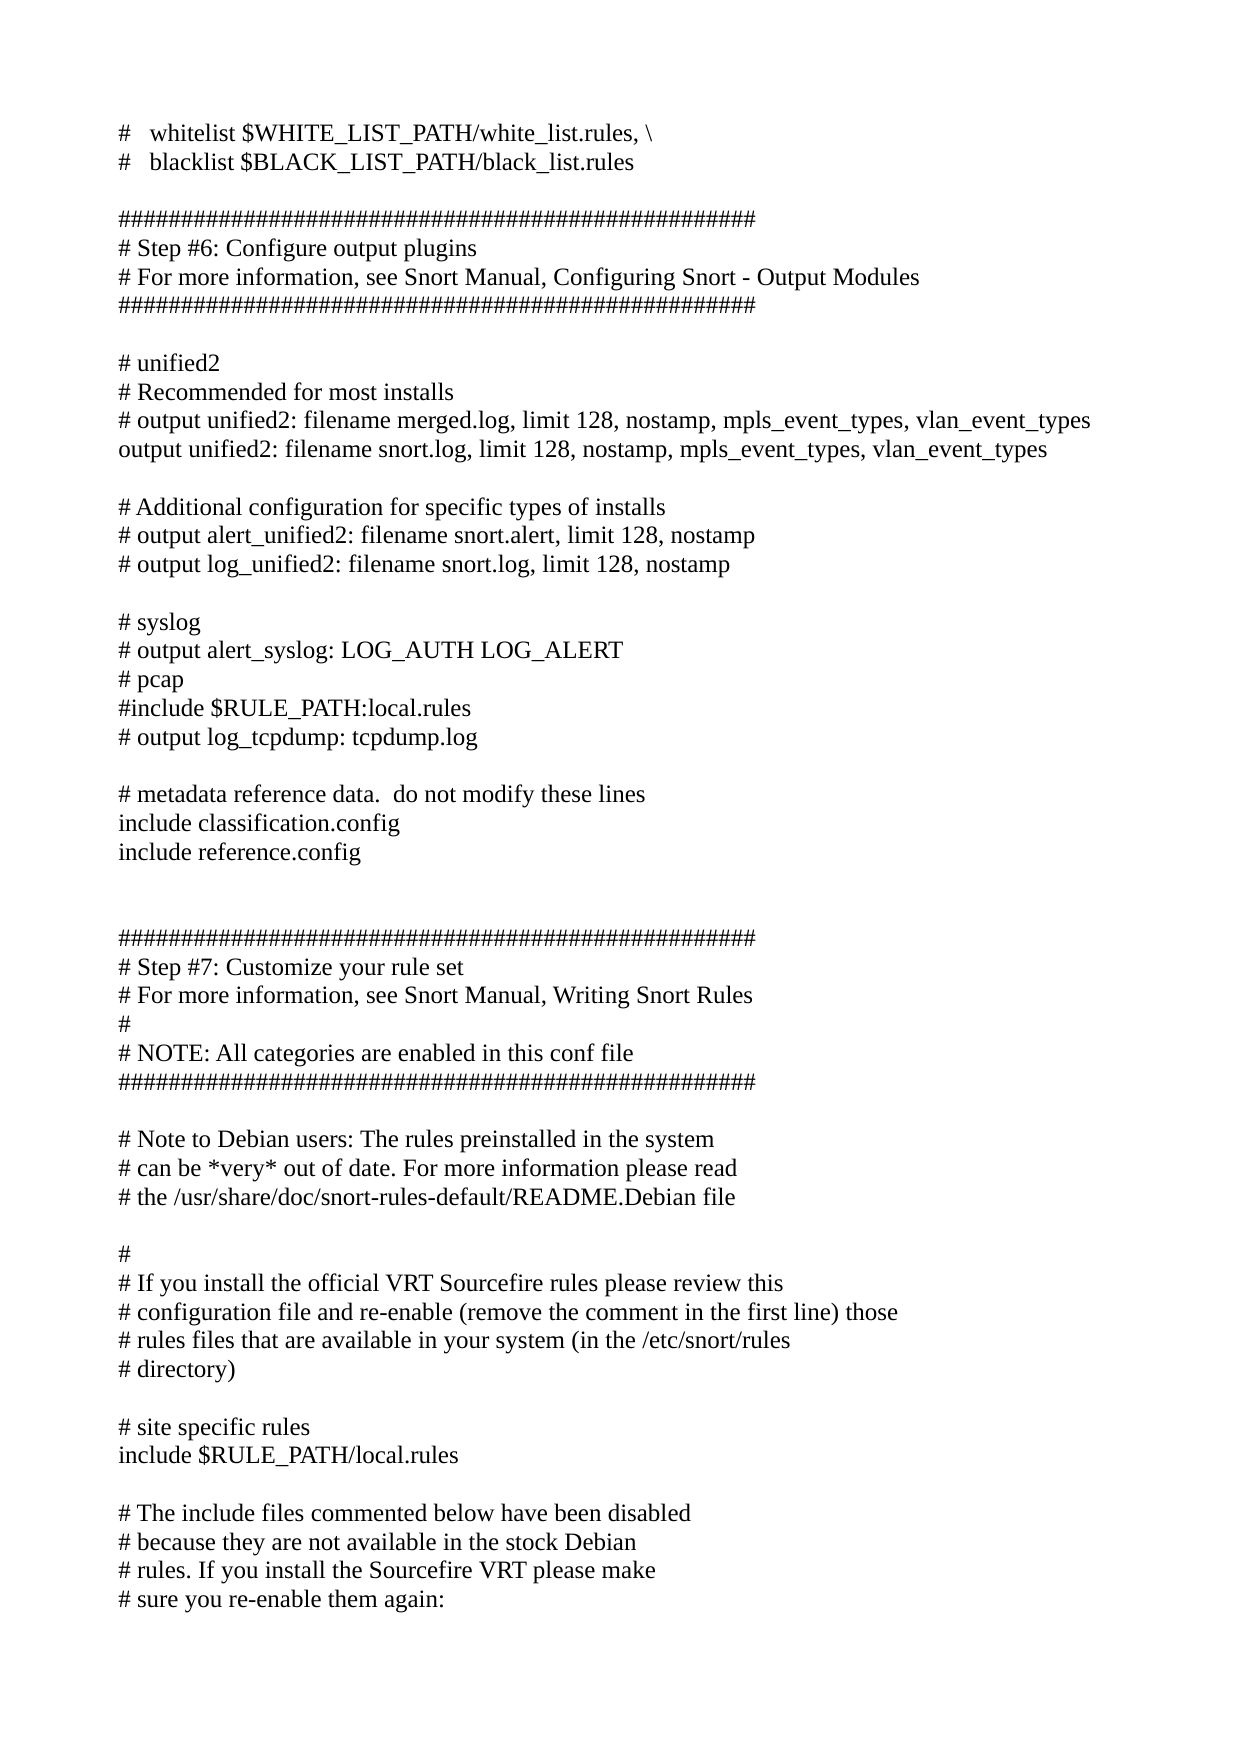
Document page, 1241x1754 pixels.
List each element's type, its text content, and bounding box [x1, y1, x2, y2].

text # Note to Debian users: The rules preinstalled in the system [118, 1124, 1122, 1153]
text # Additional configuration for specific types of installs [118, 492, 1122, 521]
text ################################################### [118, 204, 1122, 233]
text ################################################### [118, 291, 1122, 319]
text #include $RULE_PATH:local.rules [118, 693, 1122, 722]
text # directory) [118, 1354, 1122, 1383]
text # rules. If you install the Sourcefire VRT please make [118, 1556, 1122, 1584]
text # because they are not available in the stock Debian [118, 1527, 1122, 1556]
text # pcap [118, 664, 1122, 693]
text # unified2 [118, 348, 1122, 377]
text # The include files commented below have been disabled [118, 1498, 1122, 1527]
text # Step #6: Configure output plugins [118, 233, 1122, 262]
text # output alert_syslog: LOG_AUTH LOG_ALERT [118, 636, 1122, 664]
text include $RULE_PATH/local.rules [118, 1441, 1122, 1469]
text # syslog [118, 607, 1122, 636]
text # rules files that are available in your system (in the /etc/snort/rules [118, 1326, 1122, 1354]
text # sure you re-enable them again: [118, 1584, 1122, 1613]
text # output unified2: filename merged.log, limit 128, nostamp, mpls_event_types, vlan_event_types [118, 406, 1122, 434]
text # metadata reference data. do not modify these lines [118, 779, 1122, 808]
text # Step #7: Customize your rule set [118, 952, 1122, 981]
text # Recommended for most installs [118, 377, 1122, 406]
text # site specific rules [118, 1412, 1122, 1441]
text ################################################### [118, 1067, 1122, 1096]
text # blacklist $BLACK_LIST_PATH/black_list.rules [118, 147, 1122, 176]
text include reference.config [118, 837, 1122, 866]
text # the /usr/share/doc/snort-rules-default/README.Debian file [118, 1182, 1122, 1211]
text # [118, 1239, 1122, 1268]
text ################################################### [118, 923, 1122, 952]
text # output alert_unified2: filename snort.alert, limit 128, nostamp [118, 521, 1122, 549]
text # For more information, see Snort Manual, Writing Snort Rules [118, 981, 1122, 1009]
text # whitelist $WHITE_LIST_PATH/white_list.rules, \ [118, 118, 1122, 147]
text # If you install the official VRT Sourcefire rules please review this [118, 1268, 1122, 1297]
text # configuration file and re-enable (remove the comment in the first line) those [118, 1297, 1122, 1326]
text # NOTE: All categories are enabled in this conf file [118, 1038, 1122, 1067]
text # output log_tcpdump: tcpdump.log [118, 722, 1122, 751]
text # can be *very* out of date. For more information please read [118, 1153, 1122, 1182]
text # For more information, see Snort Manual, Configuring Snort - Output Modules [118, 262, 1122, 291]
text # output log_unified2: filename snort.log, limit 128, nostamp [118, 549, 1122, 578]
text # [118, 1009, 1122, 1038]
text include classification.config [118, 808, 1122, 837]
text output unified2: filename snort.log, limit 128, nostamp, mpls_event_types, vlan_event_types [118, 434, 1122, 463]
